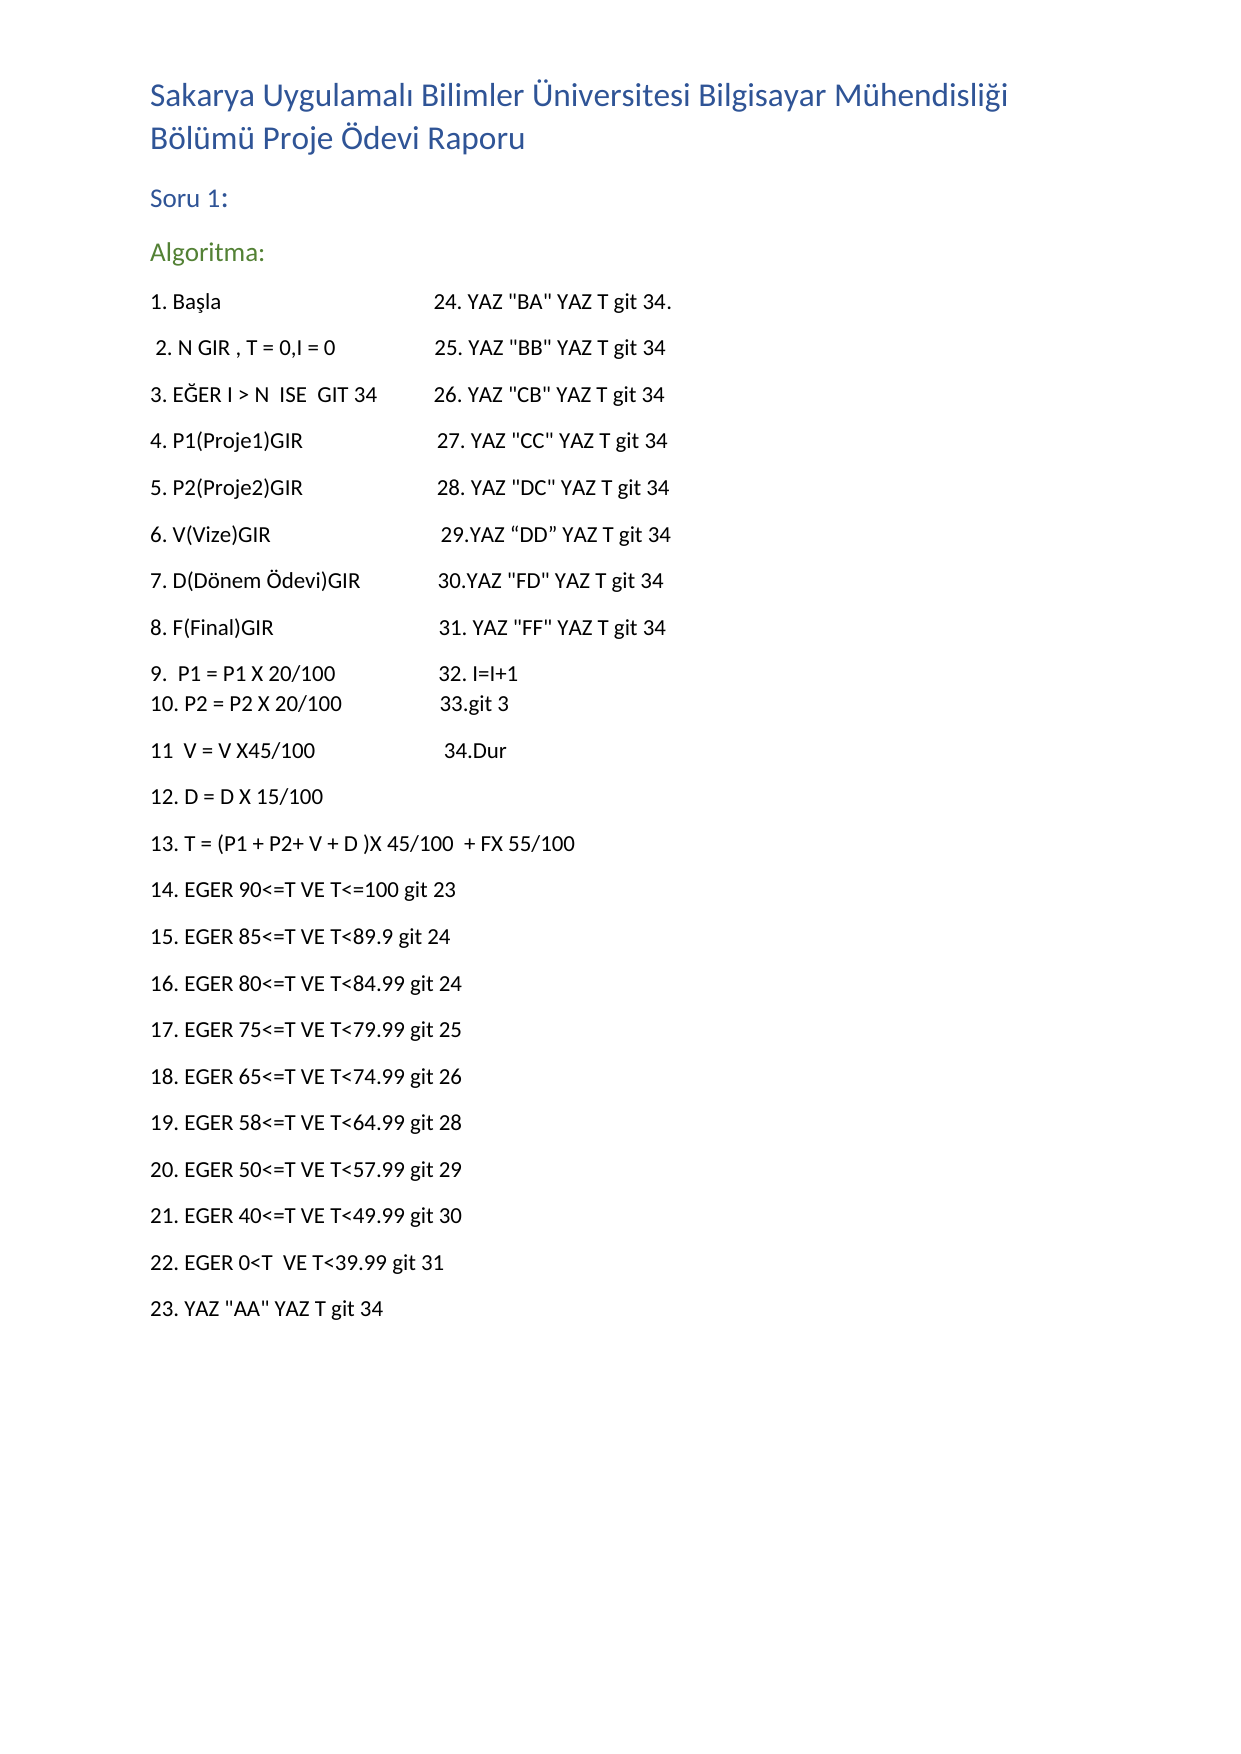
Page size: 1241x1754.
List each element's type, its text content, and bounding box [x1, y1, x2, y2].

text 14. EGER 90<=T VE T<=100 git 23 [150, 876, 1090, 903]
text 21. EGER 40<=T VE T<49.99 git 30 [150, 1201, 1090, 1229]
text 15. EGER 85<=T VE T<89.9 git 24 [150, 922, 1090, 950]
text 5. P2(Proje2)GIR 28. YAZ "DC" YAZ T git 34 [150, 473, 1090, 501]
text 6. V(Vize)GIR 29.YAZ “DD” YAZ T git 34 [150, 520, 1090, 548]
text 4. P1(Proje1)GIR 27. YAZ "CC" YAZ T git 34 [150, 427, 1090, 454]
text 17. EGER 75<=T VE T<79.99 git 25 [150, 1015, 1090, 1043]
text 13. T = (P1 + P2+ V + D )X 45/100 + FX 55/100 [150, 829, 1090, 857]
text Sakarya Uygulamalı Bilimler Üniversitesi Bilgisayar Mühendisliği Bölümü Proje Ödevi Raporu [150, 74, 1090, 158]
text 18. EGER 65<=T VE T<74.99 git 26 [150, 1062, 1090, 1090]
text 11 V = V X45/100 34.Dur [150, 736, 1090, 764]
text 8. F(Final)GIR 31. YAZ "FF" YAZ T git 34 [150, 613, 1090, 641]
text 19. EGER 58<=T VE T<64.99 git 28 [150, 1108, 1090, 1136]
text 16. EGER 80<=T VE T<84.99 git 24 [150, 969, 1090, 997]
text Soru 1: [150, 177, 1090, 216]
text 20. EGER 50<=T VE T<57.99 git 29 [150, 1155, 1090, 1183]
text Algoritma: [150, 235, 1090, 268]
text 12. D = D X 15/100 [150, 782, 1090, 810]
text 1. Başla 24. YAZ "BA" YAZ T git 34. [150, 287, 1090, 315]
text 7. D(Dönem Ödevi)GIR 30.YAZ "FD" YAZ T git 34 [150, 566, 1090, 594]
text 22. EGER 0<T VE T<39.99 git 31 [150, 1248, 1090, 1276]
text 3. EĞER I > N ISE GIT 34 26. YAZ "CB" YAZ T git 34 [150, 380, 1090, 408]
text 9. P1 = P1 X 20/100 32. I=I+1 10. P2 = P2 X 20/100 33.git 3 [150, 659, 1090, 717]
text 23. YAZ "AA" YAZ T git 34 [150, 1294, 1090, 1323]
text 2. N GIR , T = 0,I = 0 25. YAZ "BB" YAZ T git 34 [150, 333, 1090, 361]
